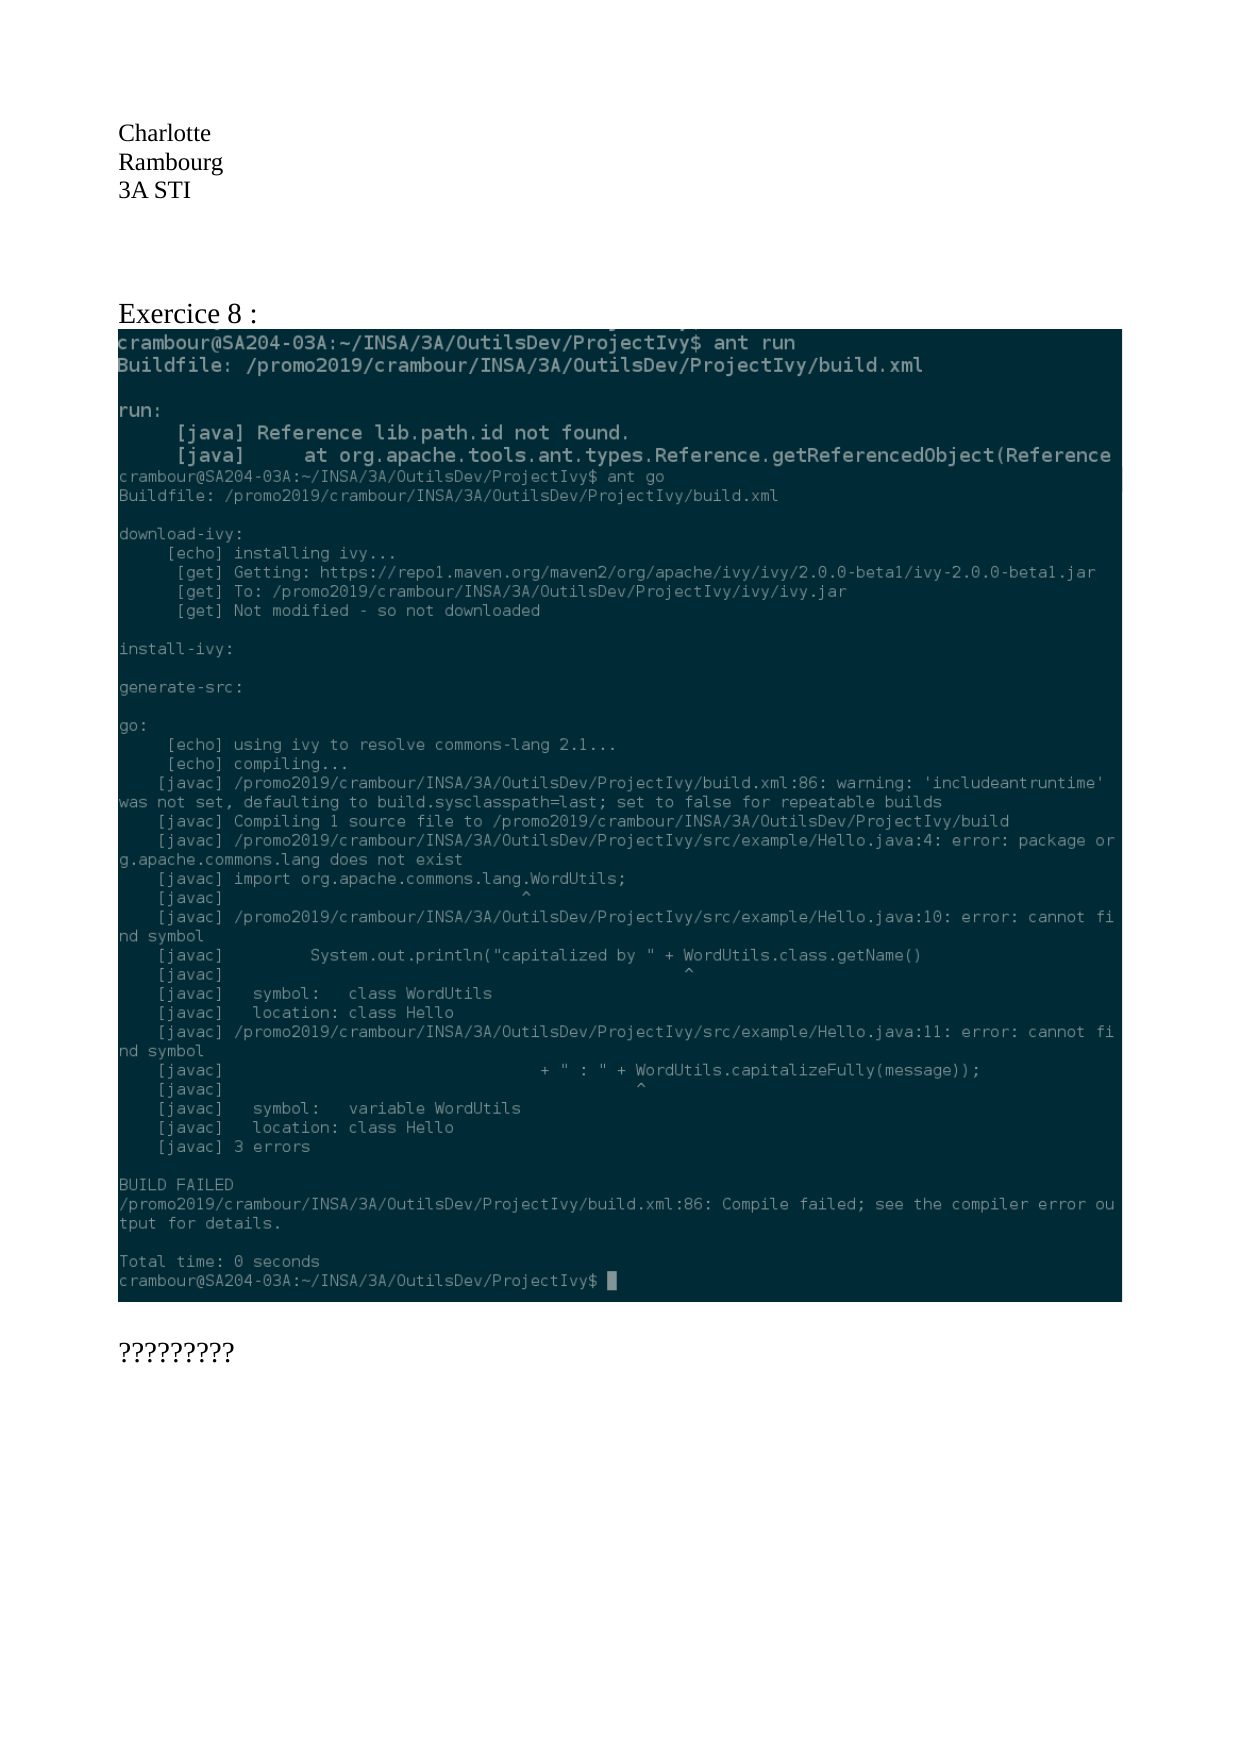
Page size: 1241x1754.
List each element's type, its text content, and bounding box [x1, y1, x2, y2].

picture [446, 452, 455, 461]
picture [692, 452, 700, 461]
picture [984, 449, 993, 461]
picture [845, 362, 852, 371]
picture [819, 801, 826, 807]
picture [495, 586, 500, 595]
picture [586, 362, 595, 371]
picture [1101, 452, 1110, 461]
picture [658, 336, 665, 349]
picture [949, 452, 954, 466]
picture [323, 777, 328, 785]
picture [668, 452, 677, 461]
picture [633, 362, 642, 371]
picture [785, 362, 794, 371]
picture [379, 1029, 384, 1037]
picture [1001, 781, 1008, 788]
picture [516, 358, 525, 371]
picture [563, 425, 570, 439]
picture [891, 452, 898, 461]
picture [379, 780, 385, 788]
picture [727, 362, 732, 376]
picture [342, 358, 349, 371]
picture [639, 570, 644, 579]
picture [867, 452, 876, 461]
picture [1031, 447, 1038, 461]
picture [611, 362, 618, 371]
picture [379, 799, 385, 807]
picture [551, 358, 560, 371]
picture [685, 950, 693, 960]
picture [423, 429, 431, 443]
picture [1066, 452, 1075, 461]
picture [369, 491, 376, 500]
picture [494, 339, 501, 349]
picture [118, 339, 126, 349]
picture [188, 857, 194, 864]
picture [571, 799, 577, 807]
picture [935, 1067, 941, 1078]
picture [207, 1259, 213, 1266]
picture [143, 362, 150, 371]
picture [120, 801, 127, 807]
picture [1087, 782, 1094, 788]
picture [598, 452, 607, 466]
picture [563, 449, 571, 461]
picture [540, 452, 548, 461]
picture [312, 820, 318, 829]
picture [189, 429, 194, 443]
picture [436, 1026, 440, 1036]
picture [177, 357, 184, 371]
picture [637, 1065, 645, 1075]
picture [774, 452, 782, 466]
picture [317, 429, 326, 439]
picture [797, 449, 805, 461]
picture [752, 1201, 757, 1209]
picture [317, 358, 326, 371]
picture [438, 452, 443, 461]
picture [341, 1198, 347, 1208]
picture [245, 914, 251, 922]
picture [832, 447, 839, 461]
picture [667, 1067, 673, 1075]
picture [282, 425, 290, 438]
picture [622, 339, 630, 349]
picture [469, 339, 478, 349]
picture [475, 911, 481, 922]
picture [434, 362, 443, 371]
picture [647, 474, 653, 481]
picture [914, 357, 921, 371]
picture [376, 336, 380, 349]
picture [586, 449, 595, 461]
picture [423, 336, 431, 349]
picture [353, 336, 361, 351]
picture [399, 336, 408, 349]
picture [523, 608, 529, 615]
picture [458, 336, 466, 349]
picture [762, 1029, 768, 1037]
picture [992, 780, 998, 788]
picture [379, 1010, 385, 1017]
picture [360, 914, 366, 922]
picture [775, 358, 782, 371]
picture [200, 452, 209, 461]
picture [608, 1272, 616, 1290]
picture [341, 587, 347, 596]
picture [399, 425, 408, 439]
picture [715, 362, 724, 371]
picture [460, 362, 466, 371]
picture [937, 448, 946, 461]
picture [224, 429, 232, 439]
picture [212, 452, 220, 461]
picture [388, 336, 396, 349]
picture [446, 426, 455, 439]
picture [132, 339, 139, 349]
picture [563, 336, 571, 351]
picture [743, 815, 749, 825]
picture [259, 362, 267, 376]
picture [369, 1029, 376, 1036]
picture [389, 429, 396, 439]
picture [961, 452, 969, 461]
picture [247, 336, 256, 349]
picture [317, 336, 326, 349]
picture [809, 358, 817, 373]
picture [475, 777, 481, 788]
picture [513, 799, 519, 807]
picture [130, 362, 135, 371]
picture [797, 362, 805, 376]
picture [248, 359, 255, 373]
picture [800, 916, 807, 922]
picture [610, 452, 618, 466]
picture [810, 1201, 816, 1209]
picture [645, 358, 653, 371]
picture [333, 799, 338, 809]
picture [1019, 452, 1028, 461]
picture [154, 357, 161, 371]
picture [329, 358, 338, 371]
picture [925, 1067, 931, 1075]
picture [762, 358, 770, 371]
picture [142, 407, 150, 416]
picture [832, 362, 837, 371]
picture [575, 358, 583, 371]
picture [714, 815, 720, 826]
picture [637, 782, 644, 788]
picture [399, 452, 408, 466]
picture [750, 362, 758, 371]
picture [820, 358, 829, 371]
picture [235, 857, 242, 863]
picture [369, 780, 376, 787]
picture [190, 362, 197, 371]
picture [516, 452, 525, 461]
picture [294, 336, 302, 349]
picture [513, 876, 519, 883]
picture [771, 1029, 778, 1036]
picture [302, 761, 309, 768]
picture [264, 761, 269, 769]
picture [848, 799, 854, 807]
picture [516, 429, 525, 439]
picture [727, 452, 735, 461]
picture [590, 472, 596, 481]
picture [273, 362, 279, 371]
picture [739, 336, 747, 349]
picture [245, 1029, 250, 1037]
picture [411, 357, 431, 371]
picture [168, 933, 174, 940]
picture [781, 1029, 786, 1037]
picture [226, 1279, 232, 1286]
picture [1078, 452, 1086, 461]
picture [376, 362, 383, 371]
picture [446, 1278, 452, 1285]
picture [259, 426, 268, 439]
picture [715, 452, 724, 461]
picture [199, 1276, 204, 1284]
picture [200, 429, 209, 439]
picture [505, 335, 512, 349]
picture [598, 339, 607, 349]
picture [274, 551, 280, 558]
picture [1089, 452, 1097, 461]
picture [668, 339, 677, 349]
picture [271, 429, 279, 439]
picture [407, 989, 419, 998]
picture [706, 452, 712, 461]
picture [657, 362, 665, 371]
picture [531, 873, 539, 883]
picture [963, 914, 969, 922]
picture [197, 915, 204, 922]
picture [376, 425, 383, 439]
picture [456, 835, 461, 844]
picture [235, 493, 242, 503]
picture [633, 339, 641, 349]
picture [306, 452, 314, 461]
picture [752, 1067, 757, 1075]
text ????????? [118, 1335, 1122, 1368]
picture [551, 339, 560, 349]
picture [570, 782, 577, 788]
picture [575, 336, 583, 349]
picture [680, 339, 688, 353]
picture [329, 429, 338, 439]
picture [201, 357, 208, 371]
picture [886, 914, 893, 922]
picture [380, 471, 385, 480]
picture [419, 799, 424, 807]
picture [493, 452, 501, 461]
picture [609, 589, 615, 596]
picture [317, 449, 326, 461]
picture [482, 358, 490, 371]
picture [389, 876, 395, 883]
picture [154, 335, 174, 349]
picture [484, 801, 491, 807]
picture [355, 452, 361, 461]
picture [132, 1048, 137, 1056]
picture [165, 357, 174, 371]
picture [470, 358, 478, 373]
picture [840, 953, 845, 963]
picture [774, 339, 782, 349]
picture [178, 1029, 184, 1037]
picture [365, 359, 372, 373]
picture [914, 448, 923, 461]
picture [739, 362, 747, 371]
picture [149, 1048, 156, 1056]
picture [622, 357, 629, 371]
picture [245, 780, 251, 788]
picture [456, 777, 462, 787]
picture [352, 429, 361, 439]
picture [771, 914, 778, 921]
picture [856, 357, 863, 371]
picture [1056, 452, 1063, 461]
picture [121, 407, 127, 416]
picture [892, 362, 898, 371]
picture [482, 429, 490, 439]
picture [809, 449, 818, 461]
picture [575, 429, 583, 439]
picture [739, 452, 746, 461]
picture [992, 568, 998, 577]
picture [657, 449, 666, 461]
picture [610, 425, 618, 439]
picture [622, 452, 630, 461]
picture [704, 838, 711, 844]
picture [750, 452, 759, 461]
picture [323, 1026, 328, 1034]
picture [879, 452, 887, 461]
picture [902, 362, 912, 371]
picture [764, 339, 770, 349]
picture [142, 339, 150, 349]
picture [555, 452, 560, 461]
picture [762, 914, 768, 922]
picture [727, 339, 735, 349]
picture [236, 336, 244, 349]
picture [271, 336, 279, 349]
picture [771, 780, 778, 787]
picture [982, 1201, 987, 1209]
picture [503, 819, 510, 828]
picture [561, 817, 567, 826]
picture [743, 914, 749, 922]
picture [434, 336, 443, 349]
picture [212, 337, 221, 352]
picture [411, 336, 419, 351]
picture [423, 452, 430, 461]
picture [212, 429, 221, 439]
picture [858, 452, 864, 461]
picture [867, 357, 876, 371]
picture [888, 1029, 893, 1037]
picture [800, 799, 805, 807]
picture [177, 339, 186, 349]
picture [645, 336, 653, 349]
picture [771, 838, 778, 844]
picture [528, 429, 536, 439]
picture [259, 336, 267, 349]
picture [411, 452, 419, 461]
picture [352, 358, 361, 371]
picture [136, 532, 146, 539]
picture [598, 429, 607, 439]
picture [456, 911, 462, 921]
picture [224, 336, 232, 349]
picture [178, 933, 183, 941]
picture [902, 452, 911, 461]
picture [829, 914, 835, 922]
picture [360, 1029, 366, 1037]
picture [1008, 449, 1017, 461]
picture [668, 362, 677, 371]
picture [189, 452, 194, 466]
picture [306, 336, 314, 349]
picture [294, 362, 314, 371]
picture [1043, 452, 1051, 461]
picture [844, 452, 852, 461]
picture [446, 336, 454, 351]
picture [704, 778, 710, 788]
picture [178, 531, 184, 539]
picture [446, 608, 452, 615]
picture [681, 359, 688, 373]
picture [1041, 1029, 1046, 1037]
picture [168, 1048, 175, 1055]
picture [839, 799, 845, 807]
picture [188, 1179, 194, 1189]
picture [926, 449, 934, 461]
picture [399, 362, 408, 371]
picture [907, 1029, 912, 1037]
picture [481, 336, 490, 349]
picture [458, 425, 466, 439]
picture [516, 339, 525, 349]
picture [540, 426, 548, 439]
picture [365, 336, 373, 349]
picture [282, 362, 291, 371]
picture [341, 429, 348, 439]
picture [598, 359, 607, 371]
picture [529, 358, 536, 373]
picture [692, 358, 700, 371]
picture [390, 362, 396, 371]
picture [564, 359, 571, 373]
picture [785, 339, 794, 349]
picture [680, 447, 687, 461]
picture [130, 801, 137, 807]
picture [197, 1069, 204, 1075]
picture [633, 452, 642, 461]
picture [360, 780, 366, 788]
picture [820, 452, 829, 461]
picture [676, 589, 682, 596]
picture [589, 339, 595, 349]
picture [369, 914, 376, 921]
picture [586, 429, 595, 439]
picture [434, 429, 443, 439]
picture [570, 916, 577, 922]
picture [493, 425, 501, 439]
picture [972, 1201, 979, 1208]
picture [212, 362, 221, 371]
picture [364, 452, 373, 466]
picture [341, 452, 349, 461]
picture [446, 362, 455, 371]
picture [264, 1201, 269, 1209]
picture [379, 914, 385, 922]
picture [540, 339, 548, 349]
picture [224, 452, 232, 461]
text Exercice 8 : [118, 296, 1122, 329]
picture [189, 339, 197, 349]
picture [781, 914, 787, 922]
picture [436, 1103, 444, 1113]
picture [785, 452, 794, 461]
picture [637, 816, 644, 826]
picture [715, 339, 724, 349]
picture [513, 608, 519, 615]
picture [202, 339, 209, 349]
picture [178, 1048, 184, 1056]
picture [505, 358, 513, 371]
picture [972, 452, 980, 461]
picture [118, 358, 127, 371]
picture [528, 336, 536, 349]
picture [130, 1201, 135, 1209]
picture [131, 933, 137, 941]
picture [294, 429, 303, 439]
picture [481, 452, 490, 461]
picture [505, 447, 512, 461]
picture [610, 339, 615, 353]
picture [470, 449, 478, 461]
picture [886, 799, 891, 807]
picture [130, 407, 135, 416]
picture [523, 586, 528, 595]
picture [308, 429, 314, 439]
picture [706, 362, 712, 371]
picture [323, 911, 328, 920]
picture [197, 781, 204, 788]
picture [369, 838, 376, 844]
picture [637, 916, 644, 922]
picture [436, 876, 443, 882]
picture [493, 358, 501, 371]
picture [540, 358, 548, 371]
picture [380, 336, 384, 349]
picture [692, 337, 700, 349]
picture [388, 452, 396, 461]
